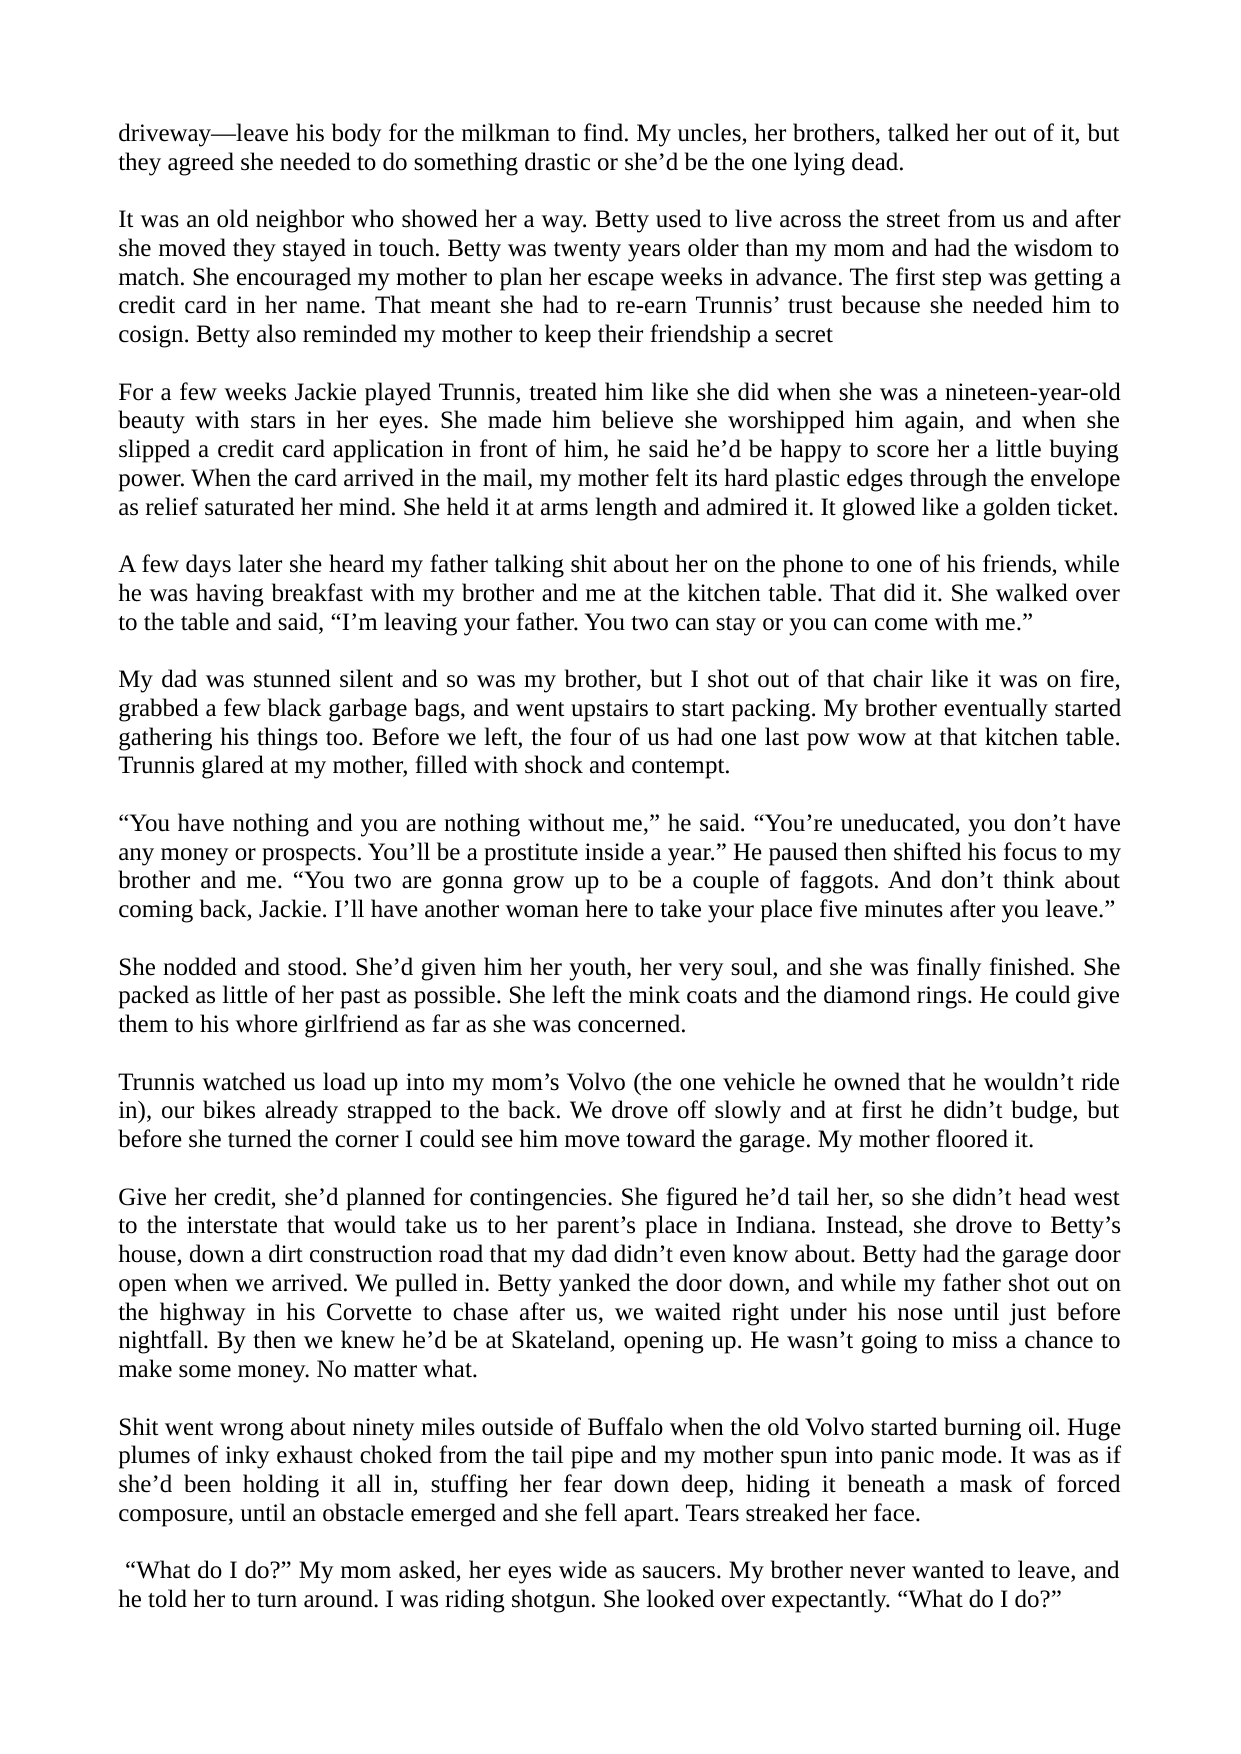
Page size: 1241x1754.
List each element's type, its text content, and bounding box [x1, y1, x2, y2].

text “What do I do?” My mom asked, her eyes wide as saucers. My brother never wanted to leave, and he told her to turn around. I was riding shotgun. She looked over expectantly. “What do I do?” [118, 1556, 1122, 1613]
text Trunnis watched us load up into my mom’s Volvo (the one vehicle he owned that he wouldn’t ride in), our bikes already strapped to the back. We drove off slowly and at first he didn’t budge, but before she turned the corner I could see him move toward the garage. My mother floored it. [118, 1067, 1122, 1153]
text She nodded and stood. She’d given him her youth, her very soul, and she was finally finished. She packed as little of her past as possible. She left the mink coats and the diamond rings. He could give them to his whore girlfriend as far as she was concerned. [118, 952, 1122, 1038]
text My dad was stunned silent and so was my brother, but I shot out of that chair like it was on fire, grabbed a few black garbage bags, and went upstairs to start packing. My brother eventually started gathering his things too. Before we left, the four of us had one last pow wow at that kitchen table. Trunnis glared at my mother, filled with shock and contempt. [118, 664, 1122, 779]
text driveway—leave his body for the milkman to find. My uncles, her brothers, talked her out of it, but they agreed she needed to do something drastic or she’d be the one lying dead. [118, 118, 1122, 176]
text A few days later she heard my father talking shit about her on the phone to one of his friends, while he was having breakfast with my brother and me at the kitchen table. That did it. She walked over to the table and said, “I’m leaving your father. You two can stay or you can come with me.” [118, 549, 1122, 636]
text Shit went wrong about ninety miles outside of Buffalo when the old Volvo started burning oil. Huge plumes of inky exhaust choked from the tail pipe and my mother spun into panic mode. It was as if she’d been holding it all in, stuffing her fear down deep, hiding it beneath a mask of forced composure, until an obstacle emerged and she fell apart. Tears streaked her face. [118, 1412, 1122, 1527]
text It was an old neighbor who showed her a way. Betty used to live across the street from us and after she moved they stayed in touch. Betty was twenty years older than my mom and had the wisdom to match. She encouraged my mother to plan her escape weeks in advance. The first step was getting a credit card in her name. That meant she had to re-earn Trunnis’ trust because she needed him to cosign. Betty also reminded my mother to keep their friendship a secret [118, 204, 1122, 348]
text “You have nothing and you are nothing without me,” he said. “You’re uneducated, you don’t have any money or prospects. You’ll be a prostitute inside a year.” He paused then shifted his focus to my brother and me. “You two are gonna grow up to be a couple of faggots. And don’t think about coming back, Jackie. I’ll have another woman here to take your place five minutes after you leave.” [118, 808, 1122, 923]
text Give her credit, she’d planned for contingencies. She figured he’d tail her, so she didn’t head west to the interstate that would take us to her parent’s place in Indiana. Instead, she drove to Betty’s house, down a dirt construction road that my dad didn’t even know about. Betty had the garage door open when we arrived. We pulled in. Betty yanked the door down, and while my father shot out on the highway in his Corvette to chase after us, we waited right under his nose until just before nightfall. By then we knew he’d be at Skateland, opening up. He wasn’t going to miss a chance to make some money. No matter what. [118, 1182, 1122, 1383]
text For a few weeks Jackie played Trunnis, treated him like she did when she was a nineteen-year-old beauty with stars in her eyes. She made him believe she worshipped him again, and when she slipped a credit card application in front of him, he said he’d be happy to score her a little buying power. When the card arrived in the mail, my mother felt its hard plastic edges through the envelope as relief saturated her mind. She held it at arms length and admired it. It glowed like a golden ticket. [118, 377, 1122, 521]
